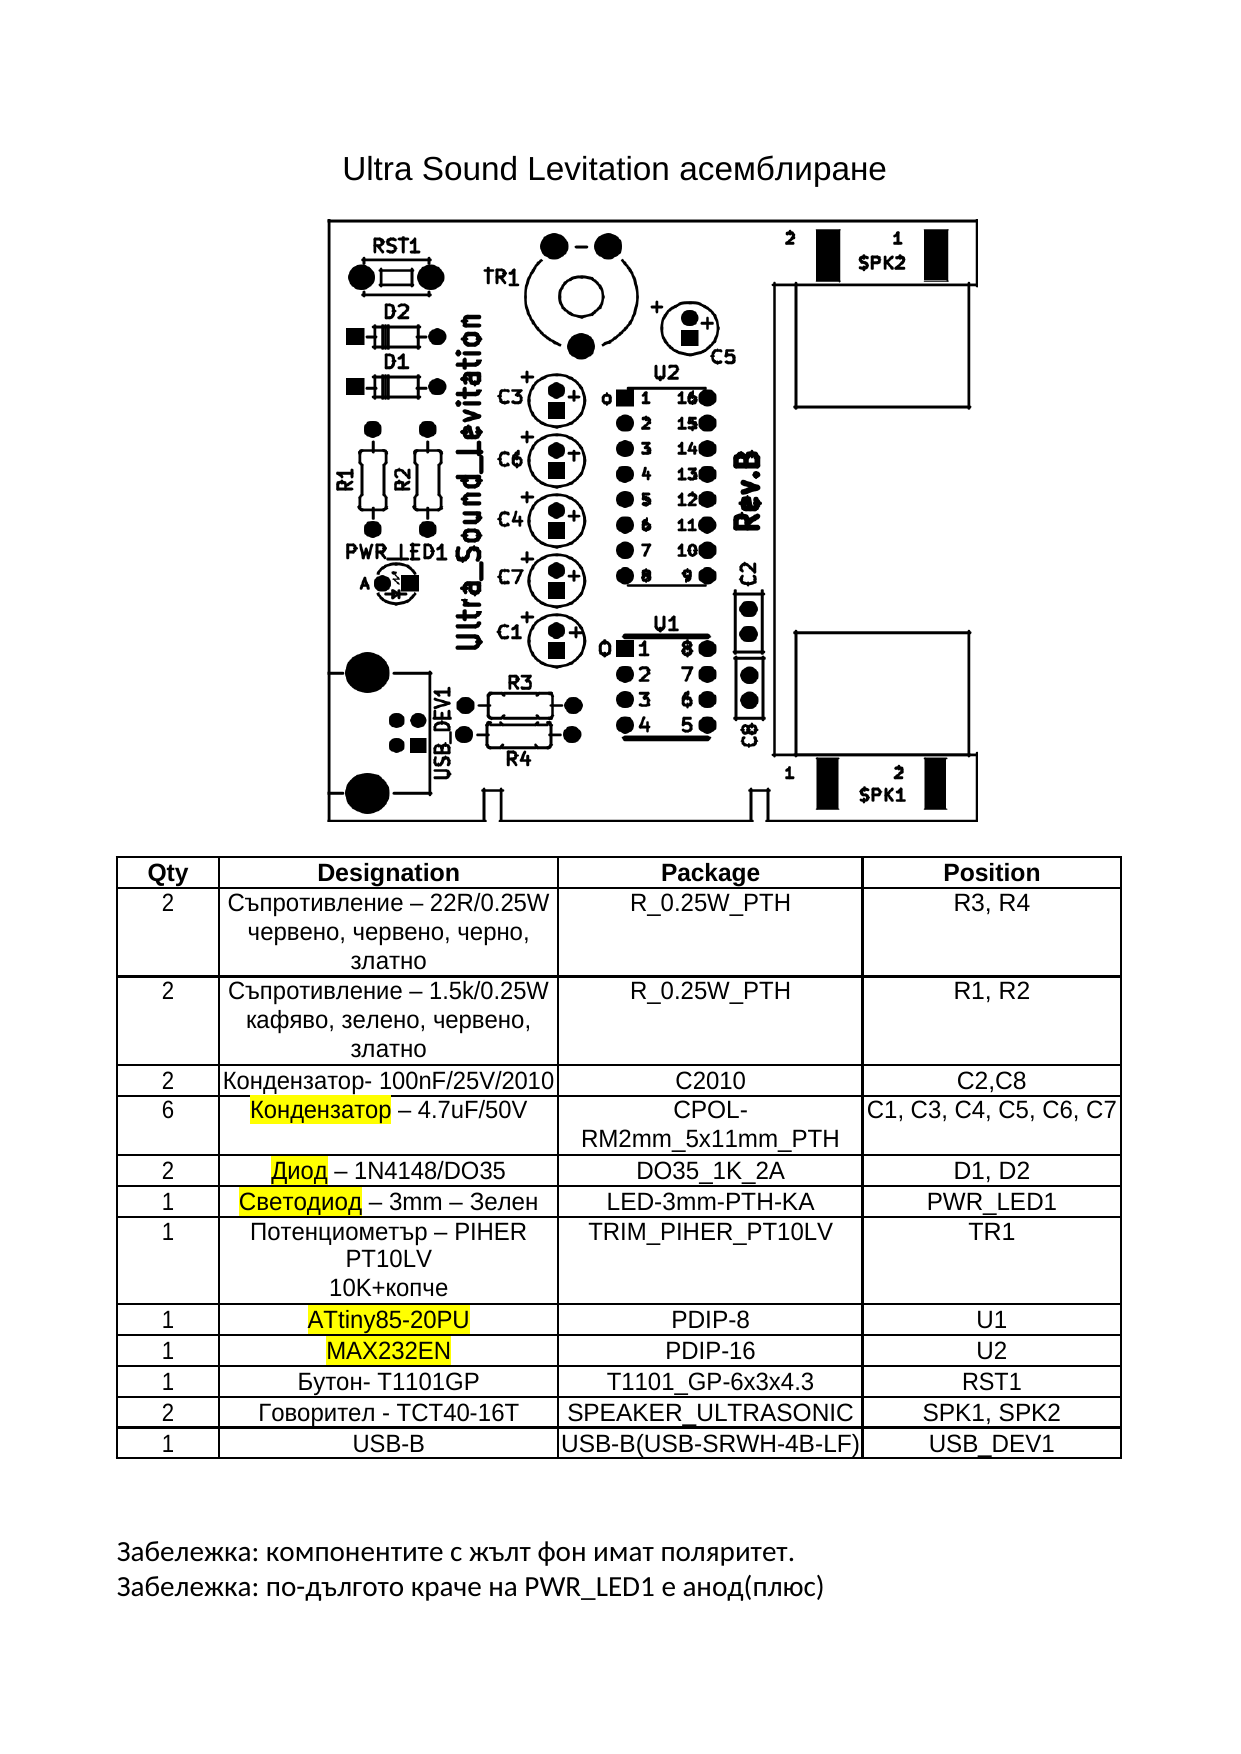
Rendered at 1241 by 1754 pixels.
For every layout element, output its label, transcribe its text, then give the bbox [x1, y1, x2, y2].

table_cell D1, D2 [864, 1156, 1120, 1185]
table_cell 1 [118, 1187, 218, 1216]
table_cell [864, 1124, 1120, 1154]
table_cell Потенциометър – PIHER PT10LV [220, 1218, 557, 1273]
picture [327, 219, 978, 822]
table_cell 1 [118, 1218, 218, 1273]
table_cell [864, 1034, 1120, 1064]
table_cell златно [220, 1034, 557, 1064]
table_cell RST1 [864, 1367, 1120, 1396]
table_cell [118, 1274, 218, 1303]
table_cell MAX232EN [220, 1336, 557, 1365]
table_cell [864, 946, 1120, 975]
table_cell 2 [118, 889, 218, 917]
table_cell R_0.25W_PTH [559, 889, 861, 917]
table_cell 1 [118, 1429, 218, 1457]
table_cell 1 [118, 1367, 218, 1396]
table_cell LED-3mm-PTH-KA [559, 1187, 861, 1216]
table_cell PDIP-8 [559, 1305, 861, 1334]
table_cell 1 [118, 1305, 218, 1334]
table_cell Говорител - TCT40-16T [220, 1398, 557, 1426]
table_cell C2010 [559, 1066, 861, 1094]
table_cell USB-B(USB-SRWH-4B-LF) [559, 1429, 861, 1457]
table_cell U1 [864, 1305, 1120, 1334]
table_cell RM2mm_5x11mm_PTH [559, 1124, 861, 1154]
table_cell PDIP-16 [559, 1336, 861, 1365]
table_cell SPK1, SPK2 [864, 1398, 1120, 1426]
table_cell кафяво, зелено, червено, [220, 1005, 557, 1034]
table_cell Кондензатор- 100nF/25V/2010 [220, 1066, 557, 1094]
table_cell R_0.25W_PTH [559, 978, 861, 1005]
table_cell 1 [118, 1336, 218, 1365]
table_cell [118, 917, 218, 946]
table_cell R1, R2 [864, 978, 1120, 1005]
table_cell 2 [118, 1066, 218, 1094]
table_cell R3, R4 [864, 889, 1120, 917]
table_cell 6 [118, 1097, 218, 1124]
table_cell Кондензатор – 4.7uF/50V [220, 1097, 557, 1124]
table_cell [864, 917, 1120, 946]
table_cell червено, червено, черно, [220, 917, 557, 946]
table_cell Съпротивление – 22R/0.25W [220, 889, 557, 917]
table_cell Диод – 1N4148/DO35 [220, 1156, 557, 1185]
table_cell TR1 [864, 1218, 1120, 1273]
table_cell [220, 1124, 557, 1154]
table_header Designation [220, 858, 557, 887]
table_cell 2 [118, 978, 218, 1005]
table_cell SPEAKER_ULTRASONIC [559, 1398, 861, 1426]
table_cell 2 [118, 1156, 218, 1185]
table_cell C1, C3, C4, C5, C6, C7 [864, 1097, 1120, 1124]
table_cell TRIM_PIHER_PT10LV [559, 1218, 861, 1273]
table_cell USB-B [220, 1429, 557, 1457]
table_cell CPOL- [559, 1097, 861, 1124]
table_cell T1101_GP-6x3x4.3 [559, 1367, 861, 1396]
text Ultra Sound Levitation асемблиране [117, 149, 1112, 187]
table_header Package [559, 858, 861, 887]
table_cell DO35_1K_2A [559, 1156, 861, 1185]
table_cell U2 [864, 1336, 1120, 1365]
table_cell Светодиод – 3mm – Зелен [220, 1187, 557, 1216]
table_cell PWR_LED1 [864, 1187, 1120, 1216]
table_cell [559, 946, 861, 975]
table_cell [118, 1124, 218, 1154]
table_cell [118, 1034, 218, 1064]
table_cell [559, 1274, 861, 1303]
table_cell 2 [118, 1398, 218, 1426]
table_cell [559, 1005, 861, 1034]
table_cell C2,C8 [864, 1066, 1120, 1094]
table_cell [559, 917, 861, 946]
table_cell Съпротивление – 1.5k/0.25W [220, 978, 557, 1005]
table_cell [118, 1005, 218, 1034]
table_cell Бутон- T1101GP [220, 1367, 557, 1396]
table_cell [559, 1034, 861, 1064]
table_cell ATtiny85-20PU [220, 1305, 557, 1334]
table_cell златно [220, 946, 557, 975]
table_header Position [864, 858, 1120, 887]
table_cell [864, 1005, 1120, 1034]
table_cell USB_DEV1 [864, 1429, 1120, 1457]
table_cell 10K+копче [220, 1274, 557, 1303]
table_cell [864, 1274, 1120, 1303]
table_cell [118, 946, 218, 975]
table_header Qty [118, 858, 218, 887]
